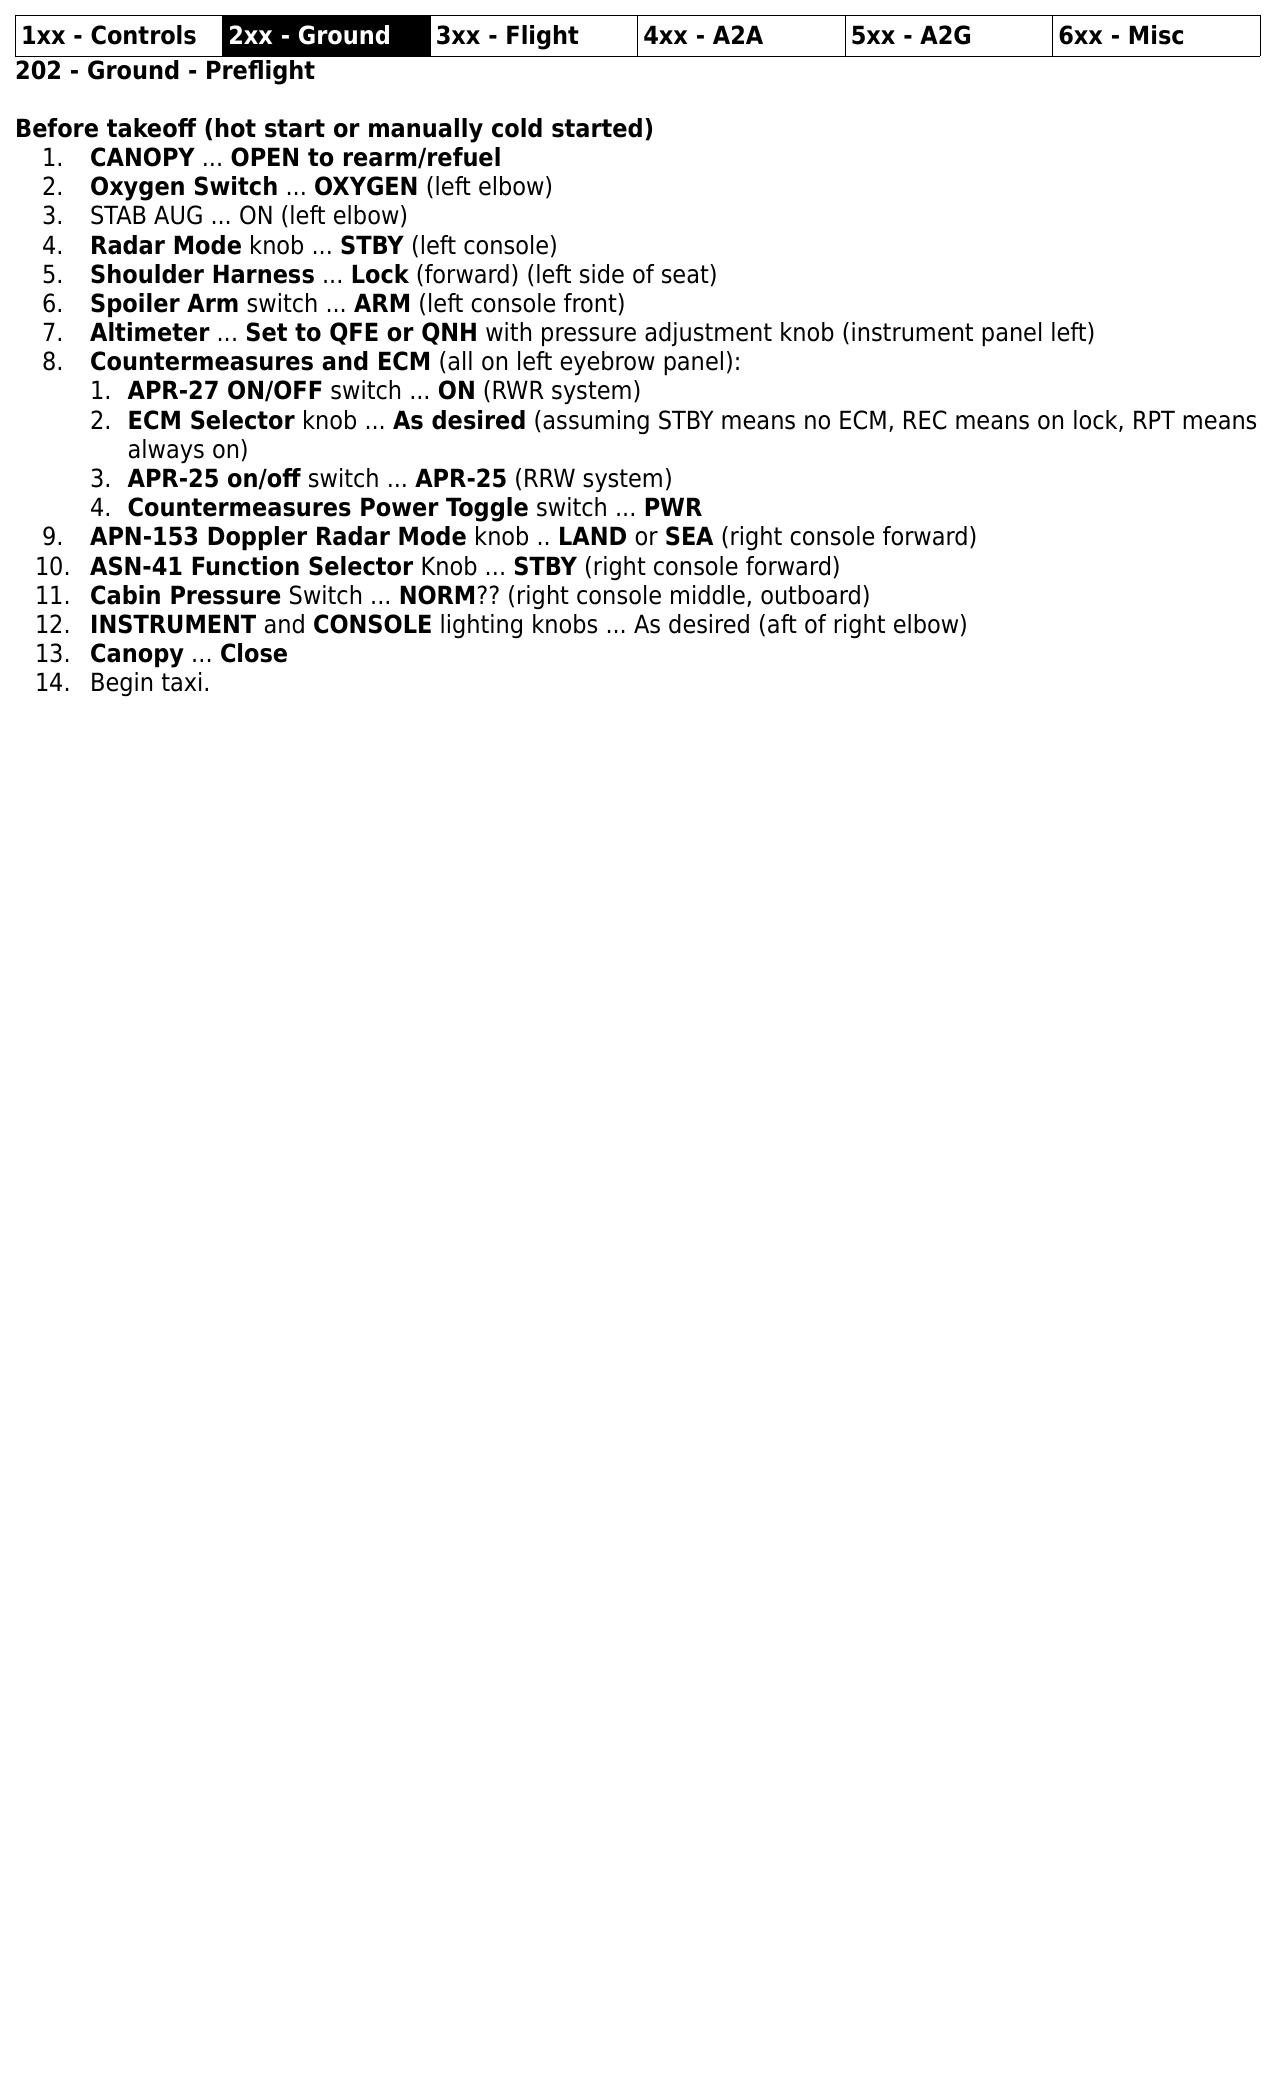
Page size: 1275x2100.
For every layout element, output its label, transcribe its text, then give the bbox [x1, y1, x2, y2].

list Canopy ... Close [52, 639, 1260, 668]
table_header 4xx - A2A [638, 16, 845, 56]
list APR-25 on/off switch ... APR-25 (RRW system) [90, 464, 1260, 493]
list ECM Selector knob ... As desired (assuming STBY means no ECM, REC means on lock, RPT means always on) [90, 406, 1260, 464]
table_header 1xx - Controls [16, 16, 222, 56]
list ASN-41 Function Selector Knob ... STBY (right console forward) [52, 552, 1260, 581]
table_header 6xx - Misc [1053, 16, 1260, 56]
text Before takeoff (hot start or manually cold started) [15, 114, 1260, 143]
table_header 2xx - Ground [223, 16, 430, 56]
list APR-27 ON/OFF switch ... ON (RWR system) [90, 377, 1260, 406]
text 202 - Ground - Preflight [15, 57, 1260, 85]
table_header 3xx - Flight [431, 16, 637, 56]
table_header 5xx - A2G [846, 16, 1052, 56]
list Begin taxi. [52, 668, 1260, 697]
list Spoiler Arm switch ... ARM (left console front) [52, 289, 1260, 318]
list CANOPY ... OPEN to rearm/refuel [52, 143, 1260, 172]
list Countermeasures and ECM (all on left eyebrow panel): [52, 347, 1260, 377]
list Shoulder Harness ... Lock (forward) (left side of seat) [52, 260, 1260, 289]
list Oxygen Switch ... OXYGEN (left elbow) [52, 172, 1260, 202]
list Altimeter ... Set to QFE or QNH with pressure adjustment knob (instrument panel left) [52, 318, 1260, 347]
list Cabin Pressure Switch ... NORM?? (right console middle, outboard) [52, 581, 1260, 610]
list STAB AUG ... ON (left elbow) [52, 202, 1260, 231]
list Countermeasures Power Toggle switch ... PWR [90, 493, 1260, 522]
list APN-153 Doppler Radar Mode knob .. LAND or SEA (right console forward) [52, 522, 1260, 552]
list INSTRUMENT and CONSOLE lighting knobs ... As desired (aft of right elbow) [52, 610, 1260, 639]
list Radar Mode knob ... STBY (left console) [52, 231, 1260, 260]
